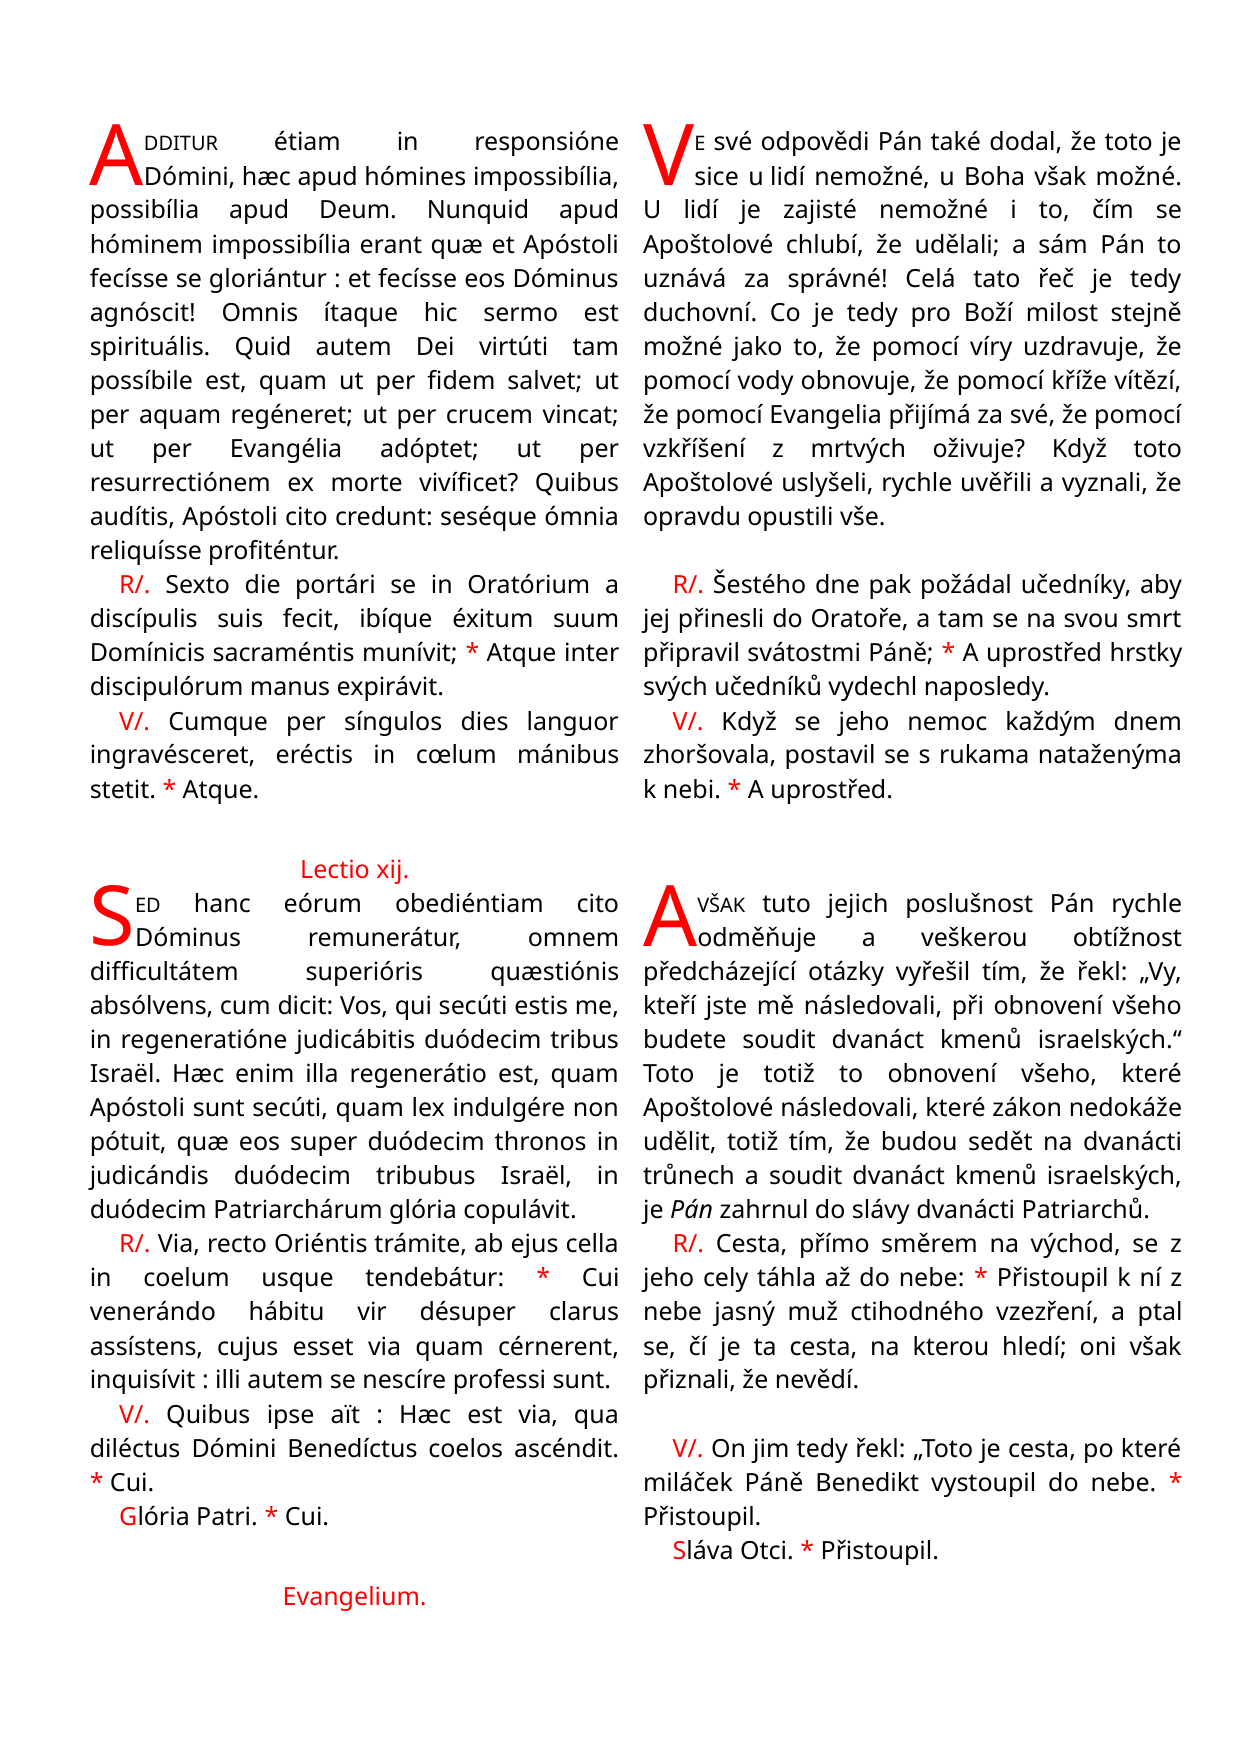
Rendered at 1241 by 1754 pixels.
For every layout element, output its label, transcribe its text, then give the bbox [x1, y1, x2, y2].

table_cell Additur étiam in responsióne Dómini‚ hæc apud hómines impossibília, possibília apud Deum. Nunquid apud hóminem impossibília erant quæ et Apóstoli fecísse se gloriántur : et fecísse eos Dóminus agnóscit! Omnis ítaque hic sermo est spirituális. Quid autem Dei virtúti tam possíbile est, quam ut per fidem salvet; ut per aquam regéneret; ut per crucem vincat; ut per Evangélia adóptet; ut per resurrectiónem ex morte vivíficet? Quibus audítis, Apóstoli cito credunt: seséque ómnia reliquísse profiténtur. R/. Sexto die portári se in Oratórium a discípulis suis fecit, ibíque éxitum suum Domínicis sacraméntis munívit; * Atque inter discipulórum manus expirávit. V/. Cumque per síngulos dies languor ingravésceret, eréctis in cœlum mánibus stetit. * Atque. [78, 118, 631, 845]
table_cell [631, 1573, 1194, 1618]
table_cell Avšak tuto jejich poslušnost Pán rychle odměňuje a veškerou obtížnost předcházející otázky vyřešil tím, že řekl: „Vy, kteří jste mě následovali, při obnovení všeho budete soudit dvanáct kmenů israelských.“ Toto je totiž to obnovení všeho, které Apoštolové následovali, které zákon nedokáže udělit, totiž tím, že budou sedět na dvanácti trůnech a soudit dvanáct kmenů israelských, je Pán zahrnul do slávy dvanácti Patriarchů. R/. Cesta, přímo směrem na východ, se z jeho cely táhla až do nebe: * Přistoupil k ní z nebe jasný muž ctihodného vzezření‚ a ptal se, čí je ta cesta, na kterou hledí; oni však přiznali, že nevědí. V/. On jim tedy řekl: „Toto je cesta, po které miláček Páně Benedikt vystoupil do nebe. * Přistoupil. Sláva Otci. * Přistoupil. [631, 845, 1194, 1572]
table_cell Lectio xij. Sed hanc eórum obediéntiam cito Dóminus remunerátur, omnem difficultátem superióris quæstiónis absólvens‚ cum dicit: Vos‚ qui secúti estis me, in regeneratióne judicábitis duódecim tribus Israël. Hæc enim illa regenerátio est, quam Apóstoli sunt secúti, quam lex indulgére non pótuit‚ quæ eos super duódecim thronos in judicándis duódecim tribubus Israël‚ in duódecim Patriarchárum glória copulávit. R/. Via, recto Oriéntis trámite, ab ejus cella in coelum usque tendebátur: * Cui venerándo hábitu vir désuper clarus assístens‚ cujus esset via quam cérnerent, inquisívit : illi autem se nescíre professi sunt. V/. Quibus ipse aït : Hæc est via‚ qua diléctus Dómini Benedíctus coelos ascéndit. * Cui. Glória Patri. * Cui. [78, 845, 631, 1572]
table_cell Evangelium. Léctio sancti Evangélii secúndum Matthǽum. Lectio ix. Cap. 19. In illo témpore, Dixit Petrus ad Jesum: Ecce nos relíquimus ómnia, et secúti sumus te: quid ergo erit nobis? Jesus autem dixit illis: Amen dico vobis, quod vos, qui secúti estis me, in regeneratióne cum séderit Fílius hóminis in sede majestátis suae, sedébitis et vos super sedes duódecim, judicántes duódecim tribus Israël. Et omnis, qui relíquerit domum, vel fratres, aut soróres, aut patrem, aut matrem, aut uxóres, aut fílios, aut agros propter nomen meum, céntuplum accípiet, et vitam aetérnam possidébit. [78, 1573, 631, 1618]
table_cell Ve své odpovědi Pán také dodal, že toto je sice u lidí nemožné, u Boha však možné. U lidí je zajisté nemožné i to, čím se Apoštolové chlubí, že udělali; a sám Pán to uznává za správné! Celá tato řeč je tedy duchovní. Co je tedy pro Boží milost stejně možné jako to, že pomocí víry uzdravuje, že pomocí vody obnovuje, že pomocí kříže vítězí, že pomocí Evangelia přijímá za své, že pomocí vzkříšení z mrtvých oživuje? Když toto Apoštolové uslyšeli, rychle uvěřili a vyznali, že opravdu opustili vše. R/. Šestého dne pak požádal učedníky, aby jej přinesli do Oratoře, a tam se na svou smrt připravil svátostmi Páně; * A uprostřed hrstky svých učedníků vydechl naposledy. V/. Když se jeho nemoc každým dnem zhoršovala, postavil se s rukama nataženýma k nebi. * A uprostřed. [631, 118, 1194, 845]
